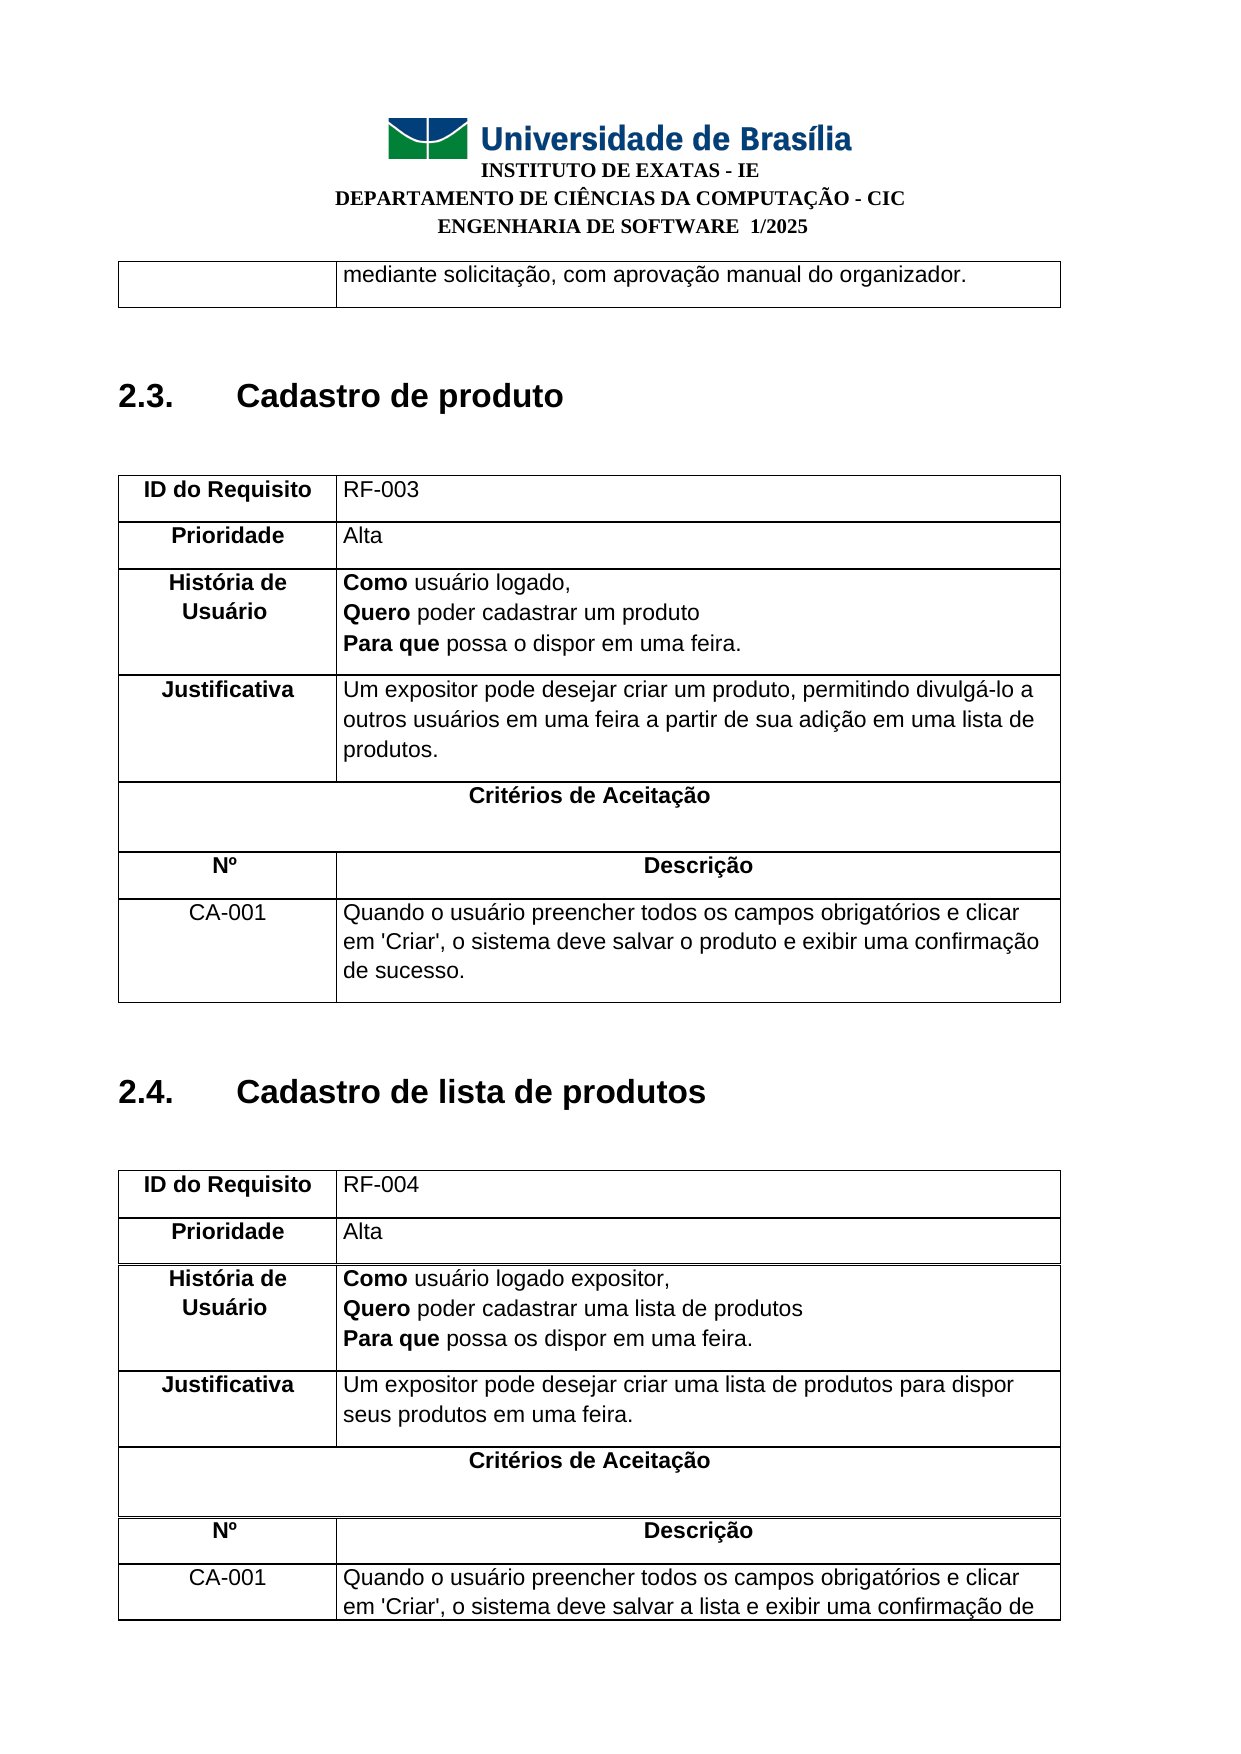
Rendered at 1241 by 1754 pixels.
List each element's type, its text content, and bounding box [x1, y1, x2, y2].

table_header ID do Requisito [119, 1171, 336, 1217]
table_cell Nº [119, 1519, 336, 1563]
table_cell Descrição [337, 853, 1060, 898]
table_cell Um expositor pode desejar criar um produto, permitindo divulgá-lo a outros usuários em uma feira a partir de sua adição em uma lista de produtos. [337, 676, 1060, 781]
picture [388, 118, 852, 159]
table_cell Como usuário logado expositor, Quero poder cadastrar uma lista de produtos Para que possa os dispor em uma feira. [337, 1266, 1060, 1370]
subtitle Cadastro de produto [118, 376, 1122, 415]
table_cell Critérios de Aceitação [119, 1448, 1060, 1516]
table_cell Prioridade [119, 523, 336, 568]
table_cell Justificativa [119, 1372, 336, 1446]
table_cell Quando o usuário preencher todos os campos obrigatórios e clicar em 'Criar', o sistema deve salvar a lista e exibir uma confirmação de [337, 1565, 1060, 1619]
table_cell CA-001 [119, 900, 336, 1002]
subtitle Cadastro de lista de produtos [118, 1072, 1122, 1110]
table_cell mediante solicitação, com aprovação manual do organizador. [337, 262, 1060, 307]
table_cell História de Usuário [119, 570, 336, 674]
table_cell Um expositor pode desejar criar uma lista de produtos para dispor seus produtos em uma feira. [337, 1372, 1060, 1446]
table_cell CA-001 [119, 1565, 336, 1619]
table_cell História de Usuário [119, 1266, 336, 1370]
table_header RF-003 [337, 476, 1060, 521]
table_header RF-004 [337, 1171, 1060, 1217]
table_header ID do Requisito [119, 476, 336, 521]
table_cell Quando o usuário preencher todos os campos obrigatórios e clicar em 'Criar', o sistema deve salvar o produto e exibir uma confirmação de sucesso. [337, 900, 1060, 1002]
table_cell Alta [337, 523, 1060, 568]
table_cell Nº [119, 853, 336, 898]
table_cell Critérios de Aceitação [119, 783, 1060, 851]
table_cell Prioridade [119, 1219, 336, 1263]
table_cell [119, 262, 336, 307]
table_cell Alta [337, 1219, 1060, 1263]
table_cell Como usuário logado, Quero poder cadastrar um produto Para que possa o dispor em uma feira. [337, 570, 1060, 674]
table_cell Descrição [337, 1519, 1060, 1563]
table_cell Justificativa [119, 676, 336, 781]
